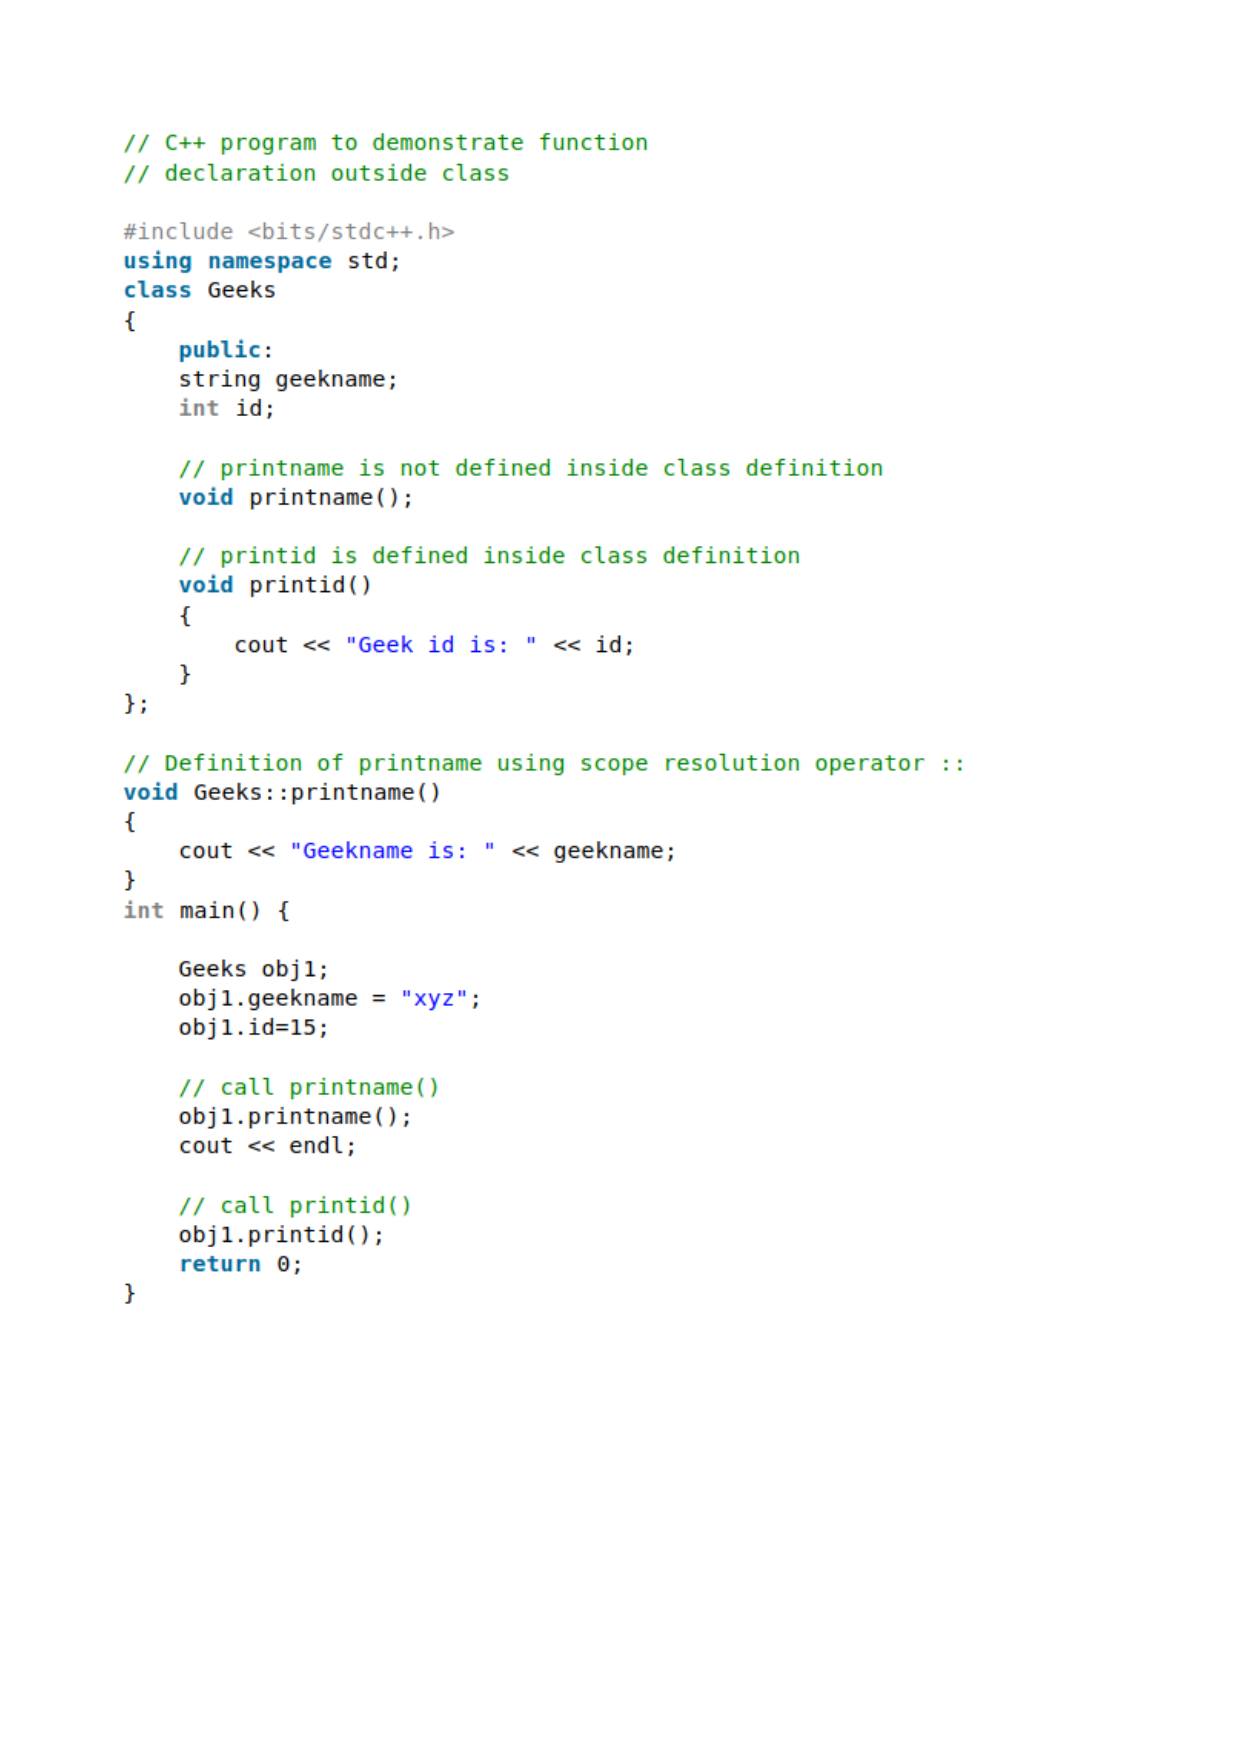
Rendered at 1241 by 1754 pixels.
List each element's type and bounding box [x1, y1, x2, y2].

picture [118, 118, 1123, 1330]
